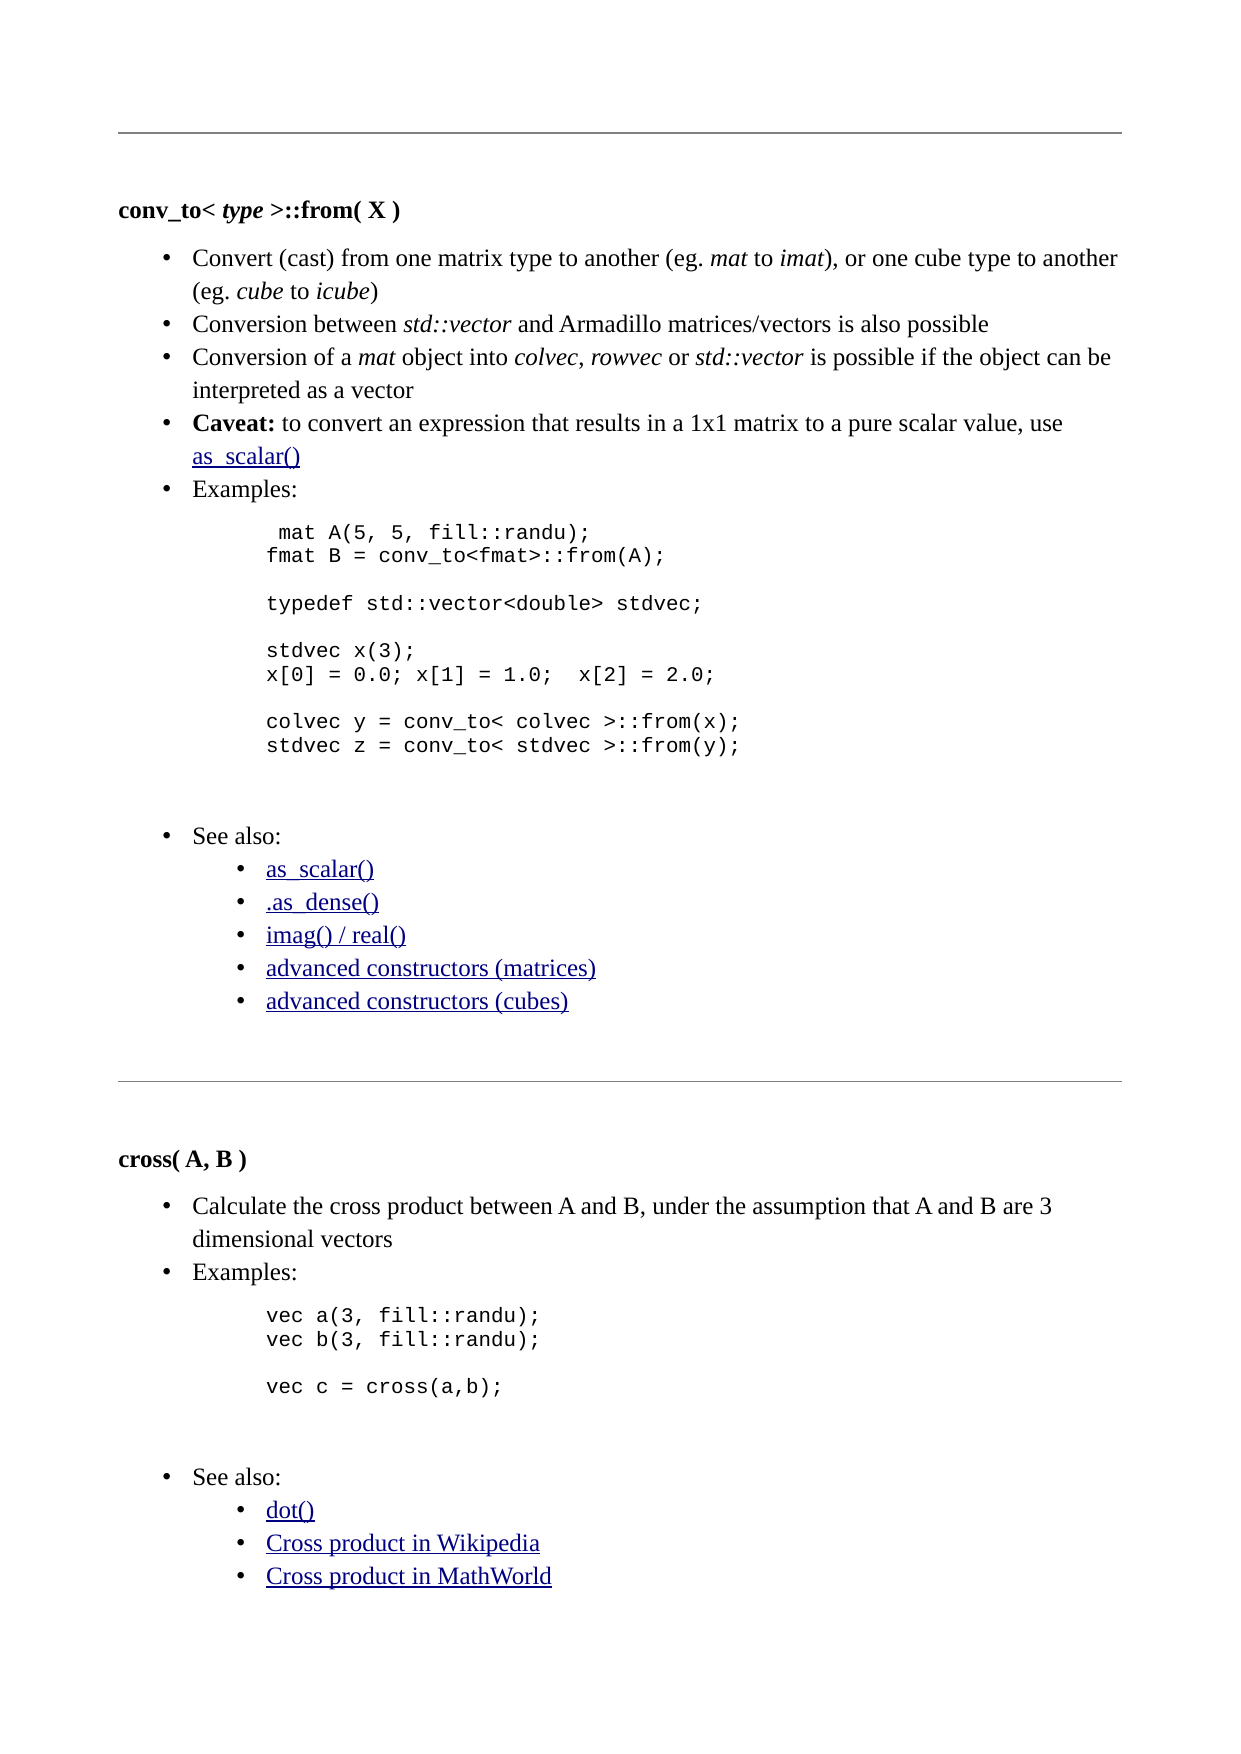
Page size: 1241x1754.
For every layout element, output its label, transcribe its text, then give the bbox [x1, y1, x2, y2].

list imag() / real() [236, 920, 1122, 948]
list fmat B = conv_to<fmat>::from(A); [236, 545, 1122, 569]
list vec c = cross(a,b); [236, 1376, 1122, 1399]
list colvec y = conv_to< colvec >::from(x); [236, 711, 1122, 734]
text cross( A, B ) [118, 1144, 1122, 1172]
list .as_dense() [236, 887, 1122, 916]
list See also: [162, 1462, 1122, 1491]
list advanced constructors (matrices) [236, 953, 1122, 982]
list dot() [236, 1495, 1122, 1524]
text conv_to< type >::from( X ) [118, 195, 1122, 224]
list mat A(5, 5, fill::randu); [236, 522, 1122, 545]
list stdvec x(3); [236, 640, 1122, 664]
list Conversion of a mat object into colvec, rowvec or std::vector is possible if the object can be interpreted as a vector [162, 342, 1122, 404]
list Examples: [162, 474, 1122, 503]
list Examples: [162, 1257, 1122, 1286]
list Cross product in MathWorld [236, 1561, 1122, 1590]
list Cross product in Wikipedia [236, 1528, 1122, 1557]
list x[0] = 0.0; x[1] = 1.0; x[2] = 2.0; [236, 664, 1122, 687]
list vec a(3, fill::randu); [236, 1305, 1122, 1329]
list advanced constructors (cubes) [236, 986, 1122, 1014]
list stdvec z = conv_to< stdvec >::from(y); [236, 734, 1122, 758]
list typedef std::vector<double> stdvec; [236, 593, 1122, 616]
list See also: [162, 821, 1122, 849]
list vec b(3, fill::randu); [236, 1329, 1122, 1352]
list Calculate the cross product between A and B, under the assumption that A and B are 3 dimensional vectors [162, 1191, 1122, 1253]
list Convert (cast) from one matrix type to another (eg. mat to imat), or one cube type to another (eg. cube to icube) [162, 243, 1122, 305]
list as_scalar() [236, 854, 1122, 882]
list Conversion between std::vector and Armadillo matrices/vectors is also possible [162, 309, 1122, 338]
list Caveat: to convert an expression that results in a 1x1 matrix to a pure scalar value, use as_scalar() [162, 408, 1122, 470]
